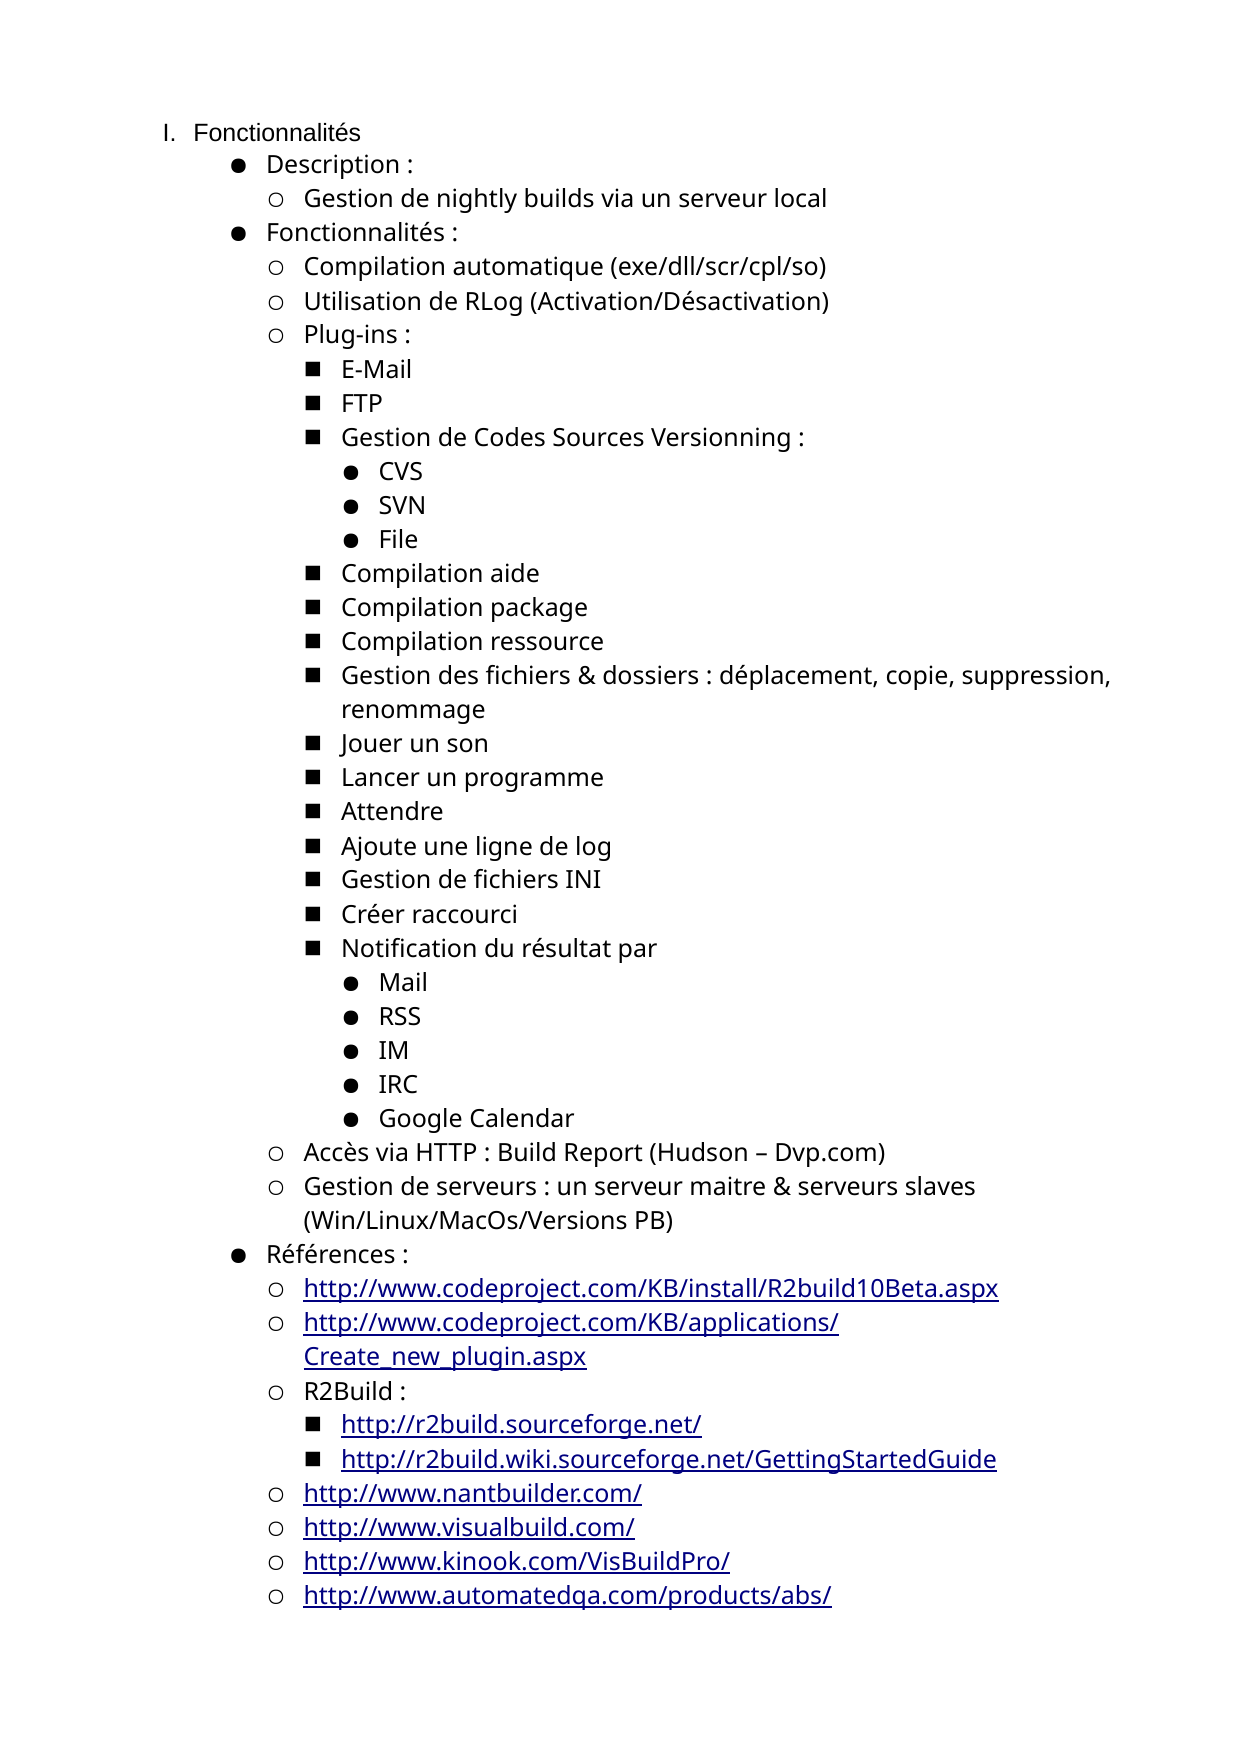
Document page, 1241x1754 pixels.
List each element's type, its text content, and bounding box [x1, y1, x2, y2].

list Accès via HTTP : Build Report (Hudson – Dvp.com) [266, 1135, 1122, 1169]
list Gestion de nightly builds via un serveur local [266, 181, 1122, 215]
list Gestion des fichiers & dossiers : déplacement, copie, suppression, renommage [303, 658, 1122, 726]
list Gestion de Codes Sources Versionning : [303, 419, 1122, 453]
list Attendre [303, 794, 1122, 828]
list IM [341, 1032, 1122, 1067]
list Notification du résultat par [303, 930, 1122, 964]
list Plug-ins : [266, 317, 1122, 351]
list http://www.kinook.com/VisBuildPro/ [266, 1543, 1122, 1577]
list Mail [341, 964, 1122, 998]
list Ajoute une ligne de log [303, 828, 1122, 862]
list R2Build : [266, 1373, 1122, 1407]
list FTP [303, 385, 1122, 419]
list Compilation ressource [303, 624, 1122, 658]
list Références : [266, 1237, 1122, 1271]
list Compilation aide [303, 556, 1122, 590]
list Gestion de serveurs : un serveur maitre & serveurs slaves (Win/Linux/MacOs/Versions PB) [266, 1169, 1122, 1237]
list http://www.automatedqa.com/products/abs/ [266, 1577, 1122, 1612]
list http://www.visualbuild.com/ [266, 1509, 1122, 1543]
list http://r2build.sourceforge.net/ [303, 1407, 1122, 1441]
list RSS [341, 998, 1122, 1032]
list SVN [341, 487, 1122, 522]
list http://www.nantbuilder.com/ [266, 1475, 1122, 1509]
list Créer raccourci [303, 896, 1122, 930]
list http://www.codeproject.com/KB/applications/Create_new_plugin.aspx [266, 1305, 1122, 1373]
list http://www.codeproject.com/KB/install/R2build10Beta.aspx [266, 1271, 1122, 1305]
list Google Calendar [341, 1101, 1122, 1135]
list Utilisation de RLog (Activation/Désactivation) [266, 283, 1122, 317]
list Compilation automatique (exe/dll/scr/cpl/so) [266, 249, 1122, 283]
list Gestion de fichiers INI [303, 862, 1122, 896]
list Description : [266, 147, 1122, 181]
list CVS [341, 453, 1122, 487]
list IRC [341, 1067, 1122, 1101]
list Compilation package [303, 590, 1122, 624]
list Lancer un programme [303, 760, 1122, 794]
list File [341, 522, 1122, 556]
list http://r2build.wiki.sourceforge.net/GettingStartedGuide [303, 1441, 1122, 1475]
list Jouer un son [303, 726, 1122, 760]
list E-Mail [303, 351, 1122, 385]
list Fonctionnalités : [266, 215, 1122, 249]
list Fonctionnalités [156, 118, 1122, 147]
